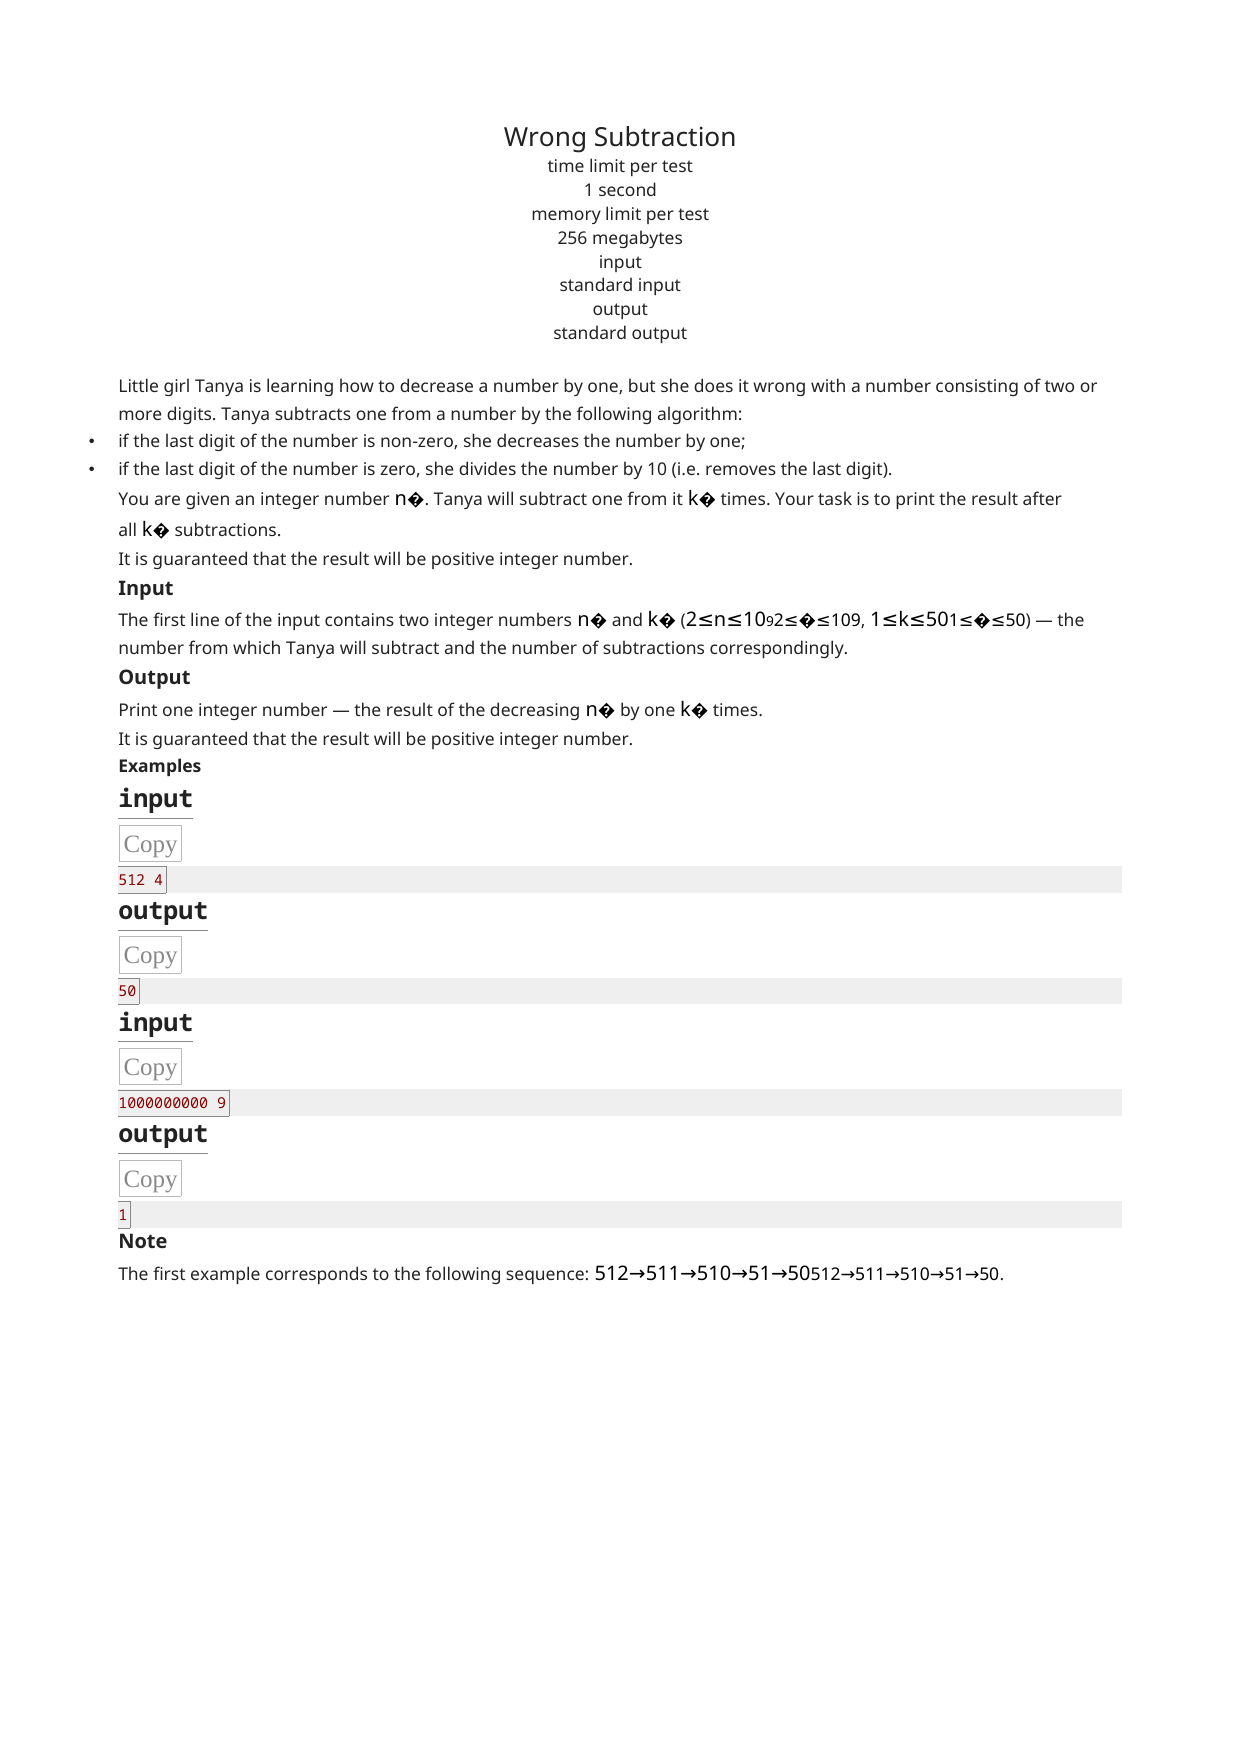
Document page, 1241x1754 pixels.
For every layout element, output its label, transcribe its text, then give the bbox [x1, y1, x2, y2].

text 512 4 [118, 867, 166, 893]
text 1 [118, 1202, 130, 1228]
text [182, 1160, 1121, 1196]
text Copy [120, 1161, 181, 1196]
text standard input [118, 273, 1122, 297]
text The first line of the input contains two integer numbers n� and k� (2≤n≤1092≤�≤109, 1≤k≤501≤�≤50) — the number from which Tanya will subtract and the number of subtractions correspondingly. [118, 605, 1122, 660]
text memory limit per test [118, 202, 1122, 225]
text Wrong Subtraction [118, 118, 1122, 154]
text Examples [118, 753, 1122, 777]
text [182, 936, 1121, 973]
text [230, 1089, 1122, 1116]
text Copy [120, 937, 181, 973]
text Little girl Tanya is learning how to decrease a number by one, but she does it wrong with a number consisting of two or more digits. Tanya subtracts one from a number by the following algorithm: [118, 374, 1122, 425]
text output [118, 297, 1122, 321]
text [140, 978, 1122, 1004]
text [167, 866, 1122, 893]
text Input [118, 574, 1122, 601]
list if the last digit of the number is zero, she divides the number by 10 (i.e. removes the last digit). [118, 456, 1122, 480]
text [182, 825, 1121, 861]
text output [118, 1116, 1122, 1153]
text Print one integer number — the result of the decreasing n� by one k� times. [118, 695, 1122, 722]
text Copy [120, 1049, 181, 1084]
text Output [118, 663, 1122, 691]
text The first example corresponds to the following sequence: 512→511→510→51→50512→511→510→51→50. [118, 1259, 1122, 1286]
text It is guaranteed that the result will be positive integer number. [118, 546, 1122, 570]
text 256 megabytes [118, 225, 1122, 249]
text It is guaranteed that the result will be positive integer number. [118, 726, 1122, 750]
text standard output [118, 321, 1122, 345]
text Note [118, 1228, 1122, 1255]
text time limit per test [118, 154, 1122, 178]
text input [118, 1004, 1122, 1041]
text 1 second [118, 178, 1122, 202]
text output [118, 893, 1122, 930]
list if the last digit of the number is non-zero, she decreases the number by one; [118, 429, 1122, 453]
text [182, 1048, 1121, 1084]
text 1000000000 9 [118, 1091, 229, 1116]
text You are given an integer number n�. Tanya will subtract one from it k� times. Your task is to print the result after all k� subtractions. [118, 484, 1122, 542]
text 50 [118, 979, 139, 1004]
text Copy [120, 826, 181, 861]
text input [118, 781, 1122, 818]
text input [118, 249, 1122, 273]
text [131, 1201, 1122, 1228]
